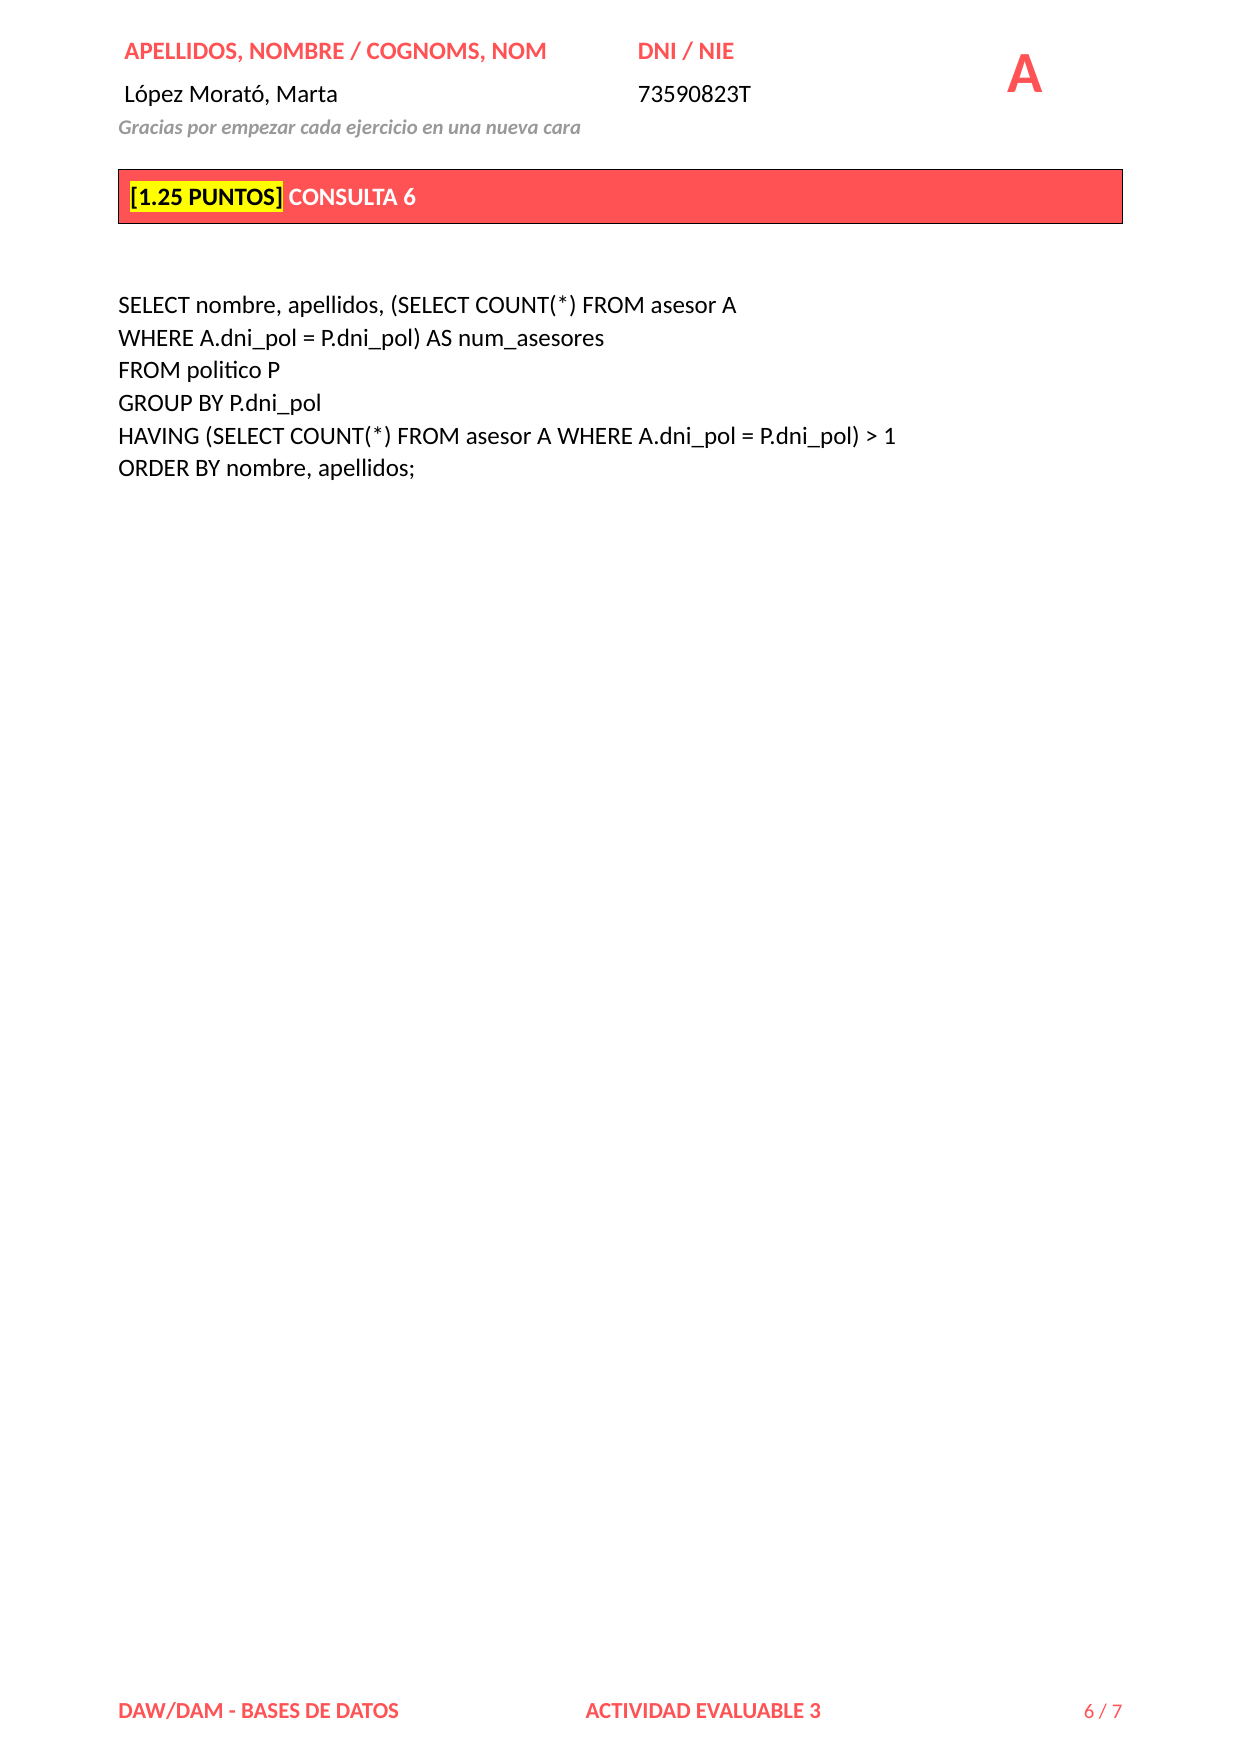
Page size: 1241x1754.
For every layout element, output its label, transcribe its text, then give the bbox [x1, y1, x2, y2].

text ORDER BY nombre, apellidos; [118, 452, 1122, 483]
text [1.25 puntos] CONSULTA 6 [119, 170, 1122, 223]
text FROM politico P [118, 355, 1122, 385]
text GROUP BY P.dni_pol [118, 387, 1122, 418]
text WHERE A.dni_pol = P.dni_pol) AS num_asesores [118, 322, 1122, 353]
text SELECT nombre, apellidos, (SELECT COUNT(*) FROM asesor A [118, 289, 1122, 320]
text HAVING (SELECT COUNT(*) FROM asesor A WHERE A.dni_pol = P.dni_pol) > 1 [118, 420, 1122, 450]
